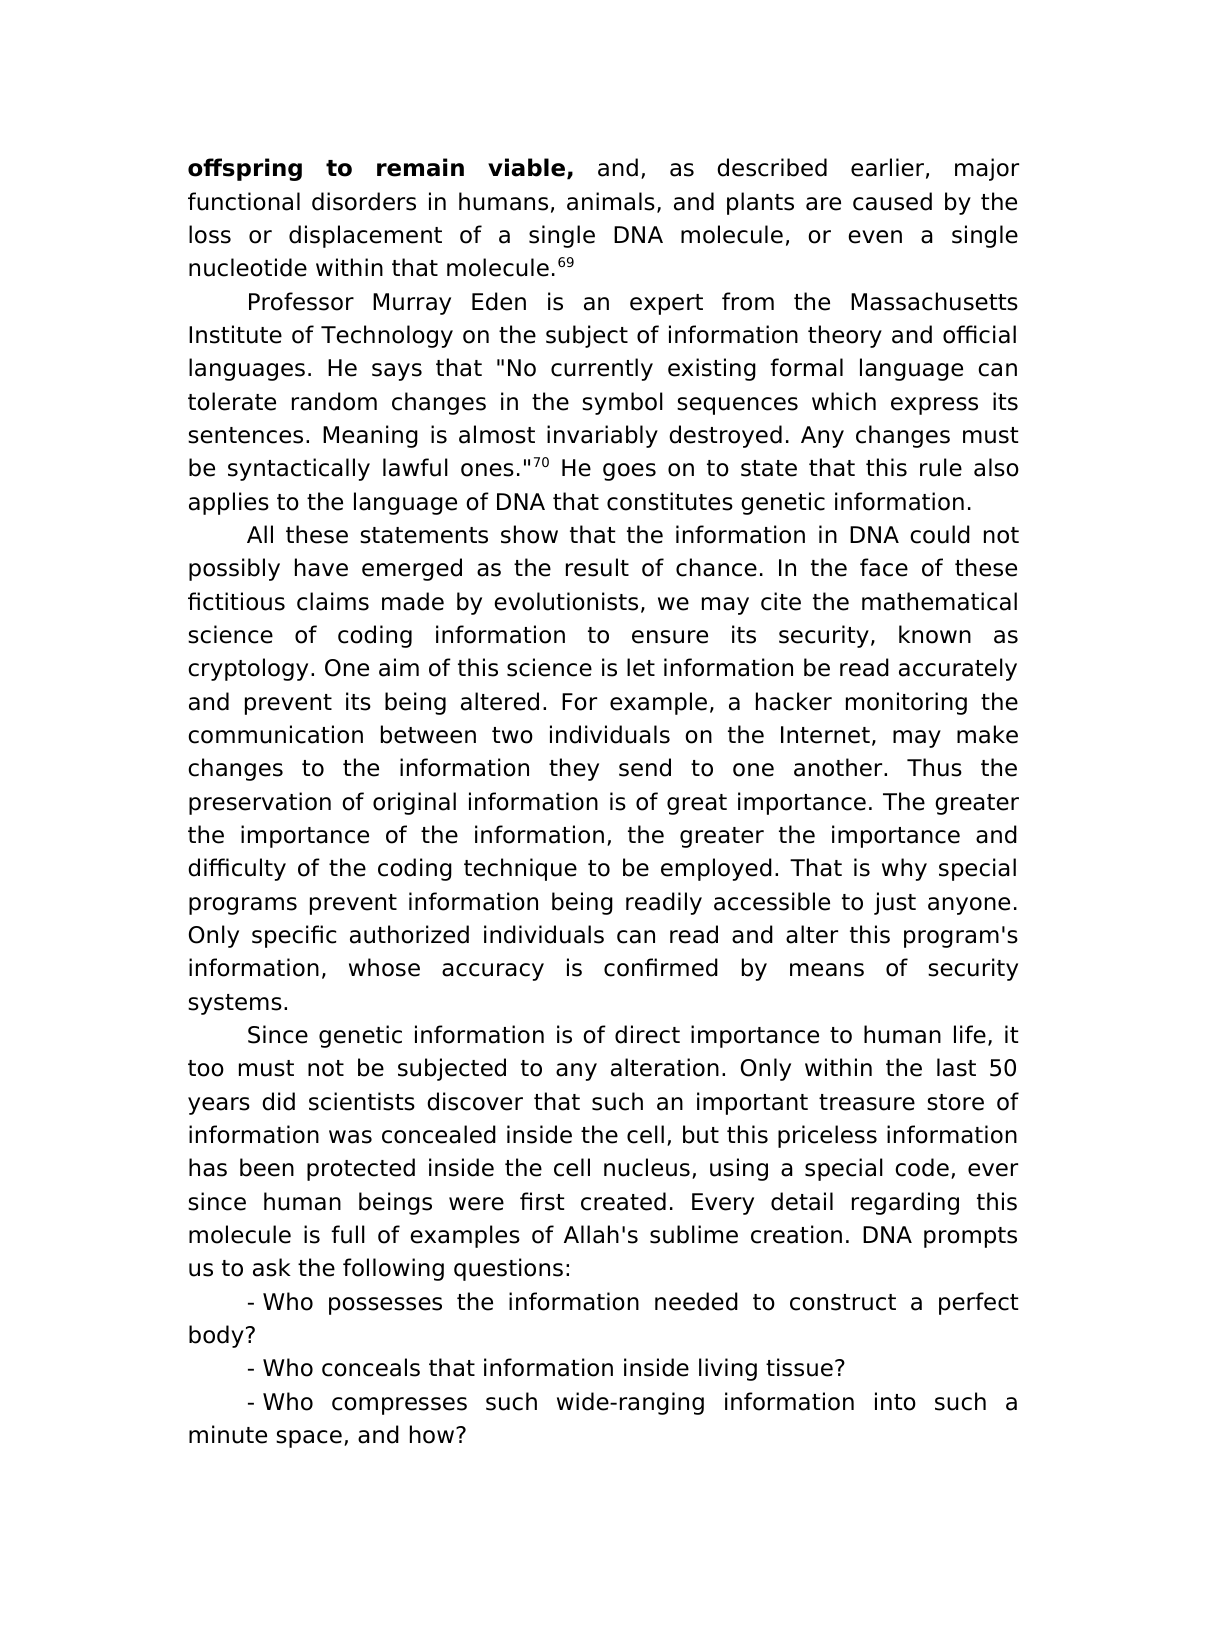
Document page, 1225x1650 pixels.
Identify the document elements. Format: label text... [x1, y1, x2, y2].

text - Who conceals that information inside living tissue? [187, 1350, 1020, 1383]
text All these statements show that the information in DNA could not possibly have emerged as the result of chance. In the face of these fictitious claims made by evolutionists, we may cite the mathematical science of coding information to ensure its security, known as cryptology. One aim of this science is let information be read accurately and prevent its being altered. For example, a hacker monitoring the communication between two individuals on the Internet, may make changes to the information they send to one another. Thus the preservation of original information is of great importance. The greater the importance of the information, the greater the importance and difficulty of the coding technique to be employed. That is why special programs prevent information being readily accessible to just anyone. Only specific authorized individuals can read and alter this program's information, whose accuracy is confirmed by means of security systems. [187, 517, 1020, 1017]
text - Who possesses the information needed to construct a perfect body? [187, 1283, 1020, 1350]
text - Who compresses such wide-ranging information into such a minute space, and how? [187, 1383, 1020, 1450]
text Professor Murray Eden is an expert from the Massachusetts Institute of Technology on the subject of information theory and official languages. He says that "No currently existing formal language can tolerate random changes in the symbol sequences which express its sentences. Meaning is almost invariably destroyed. Any changes must be syntactically lawful ones."70 He goes on to state that this rule also applies to the language of DNA that constitutes genetic information. [187, 283, 1020, 517]
text Since genetic information is of direct importance to human life, it too must not be subjected to any alteration. Only within the last 50 years did scientists discover that such an important treasure store of information was concealed inside the cell, but this priceless information has been protected inside the cell nucleus, using a special code, ever since human beings were first created. Every detail regarding this molecule is full of examples of Allah's sublime creation. DNA prompts us to ask the following questions: [187, 1017, 1020, 1283]
text offspring to remain viable, and, as described earlier, major functional disorders in humans, animals, and plants are caused by the loss or displacement of a single DNA molecule, or even a single nucleotide within that molecule.69 [187, 150, 1020, 283]
